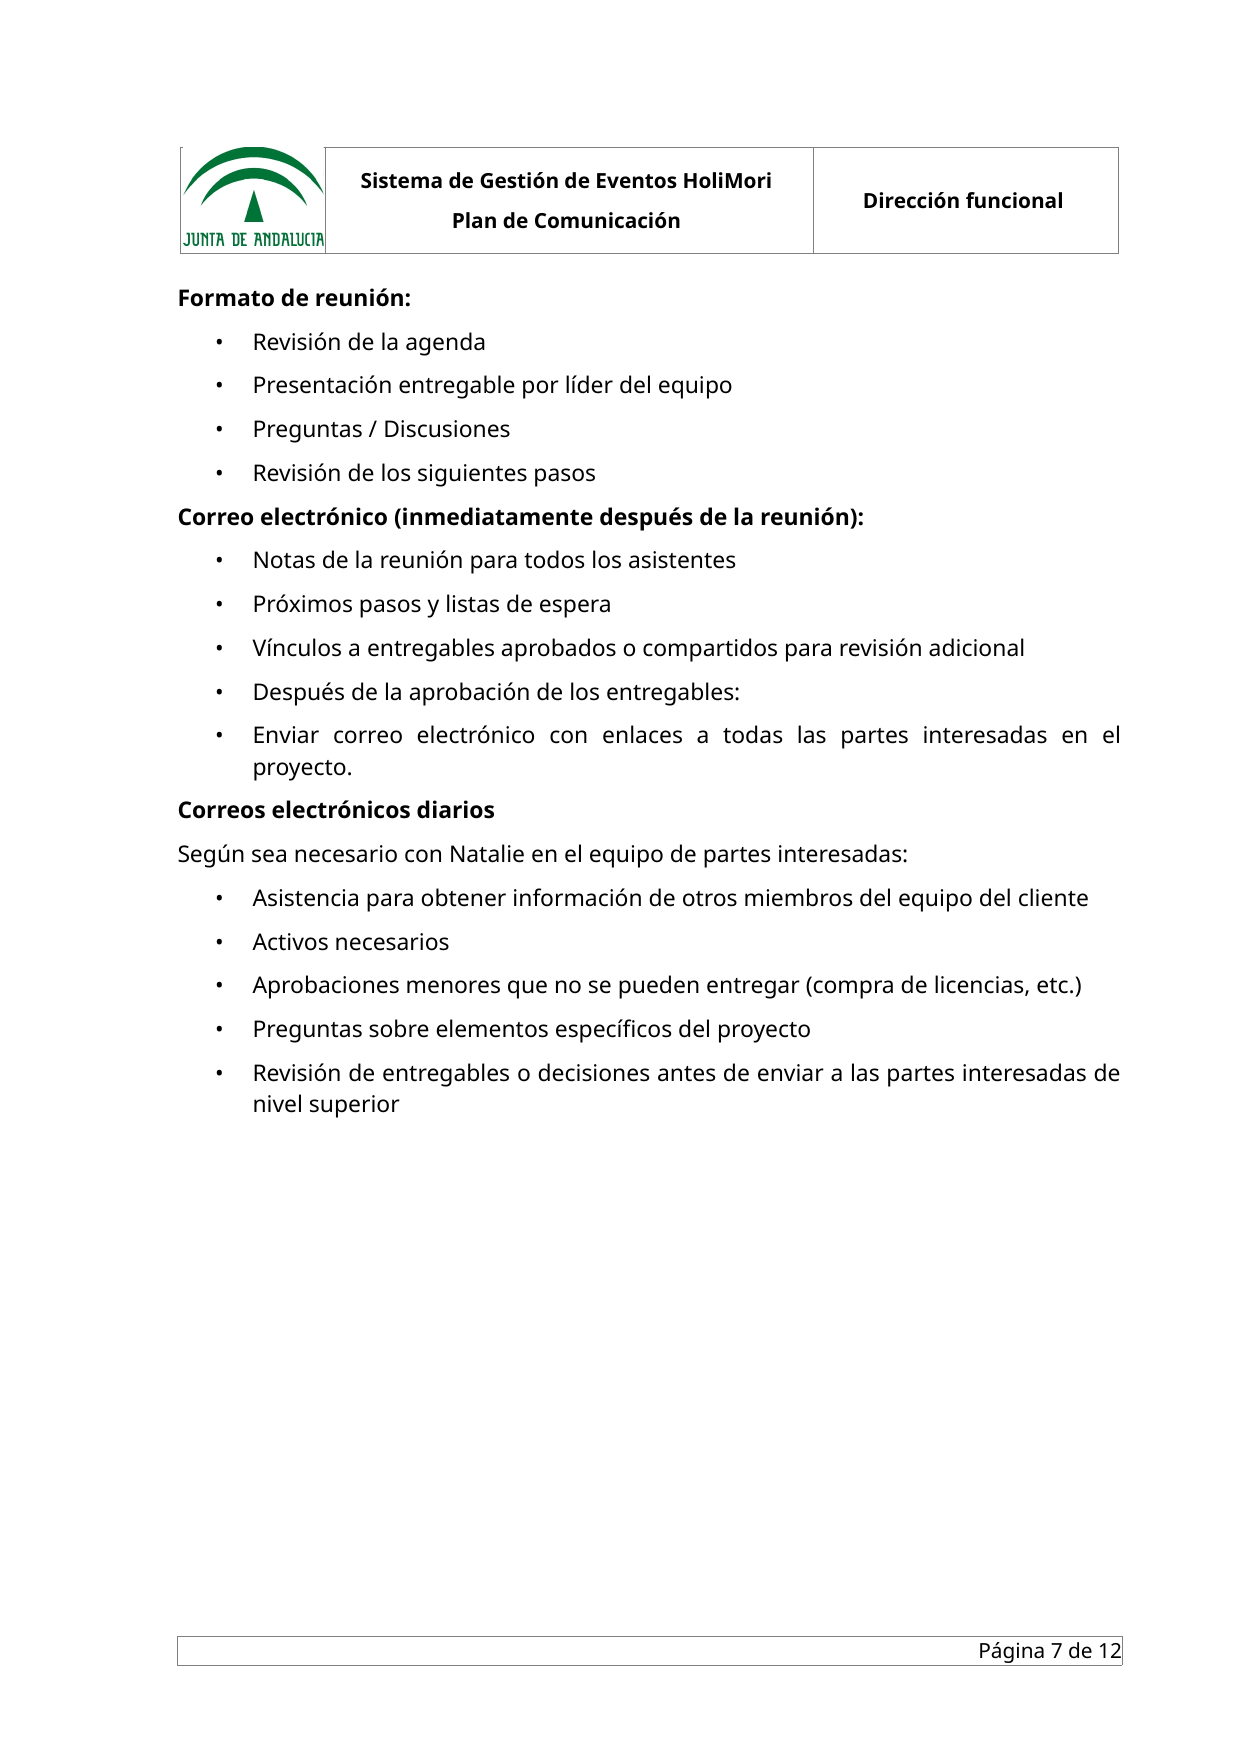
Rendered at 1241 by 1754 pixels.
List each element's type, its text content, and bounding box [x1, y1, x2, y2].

list Vínculos a entregables aprobados o compartidos para revisión adicional [215, 632, 1122, 663]
list Notas de la reunión para todos los asistentes [215, 544, 1122, 576]
text Correos electrónicos diarios [177, 794, 1122, 826]
list Enviar correo electrónico con enlaces a todas las partes interesadas en el proyecto. [215, 719, 1122, 782]
list Revisión de entregables o decisiones antes de enviar a las partes interesadas de nivel superior [215, 1057, 1122, 1119]
list Revisión de los siguientes pasos [215, 457, 1122, 488]
list Preguntas / Discusiones [215, 413, 1122, 444]
text Formato de reunión: [177, 282, 1122, 313]
text Según sea necesario con Natalie en el equipo de partes interesadas: [177, 838, 1122, 869]
list Después de la aprobación de los entregables: [215, 676, 1122, 707]
list Asistencia para obtener información de otros miembros del equipo del cliente [215, 882, 1122, 913]
list Aprobaciones menores que no se pueden entregar (compra de licencias, etc.) [215, 969, 1122, 1001]
list Próximos pasos y listas de espera [215, 588, 1122, 619]
list Presentación entregable por líder del equipo [215, 369, 1122, 401]
list Activos necesarios [215, 926, 1122, 957]
text Correo electrónico (inmediatamente después de la reunión): [177, 501, 1122, 532]
list Revisión de la agenda [215, 326, 1122, 357]
list Preguntas sobre elementos específicos del proyecto [215, 1013, 1122, 1044]
